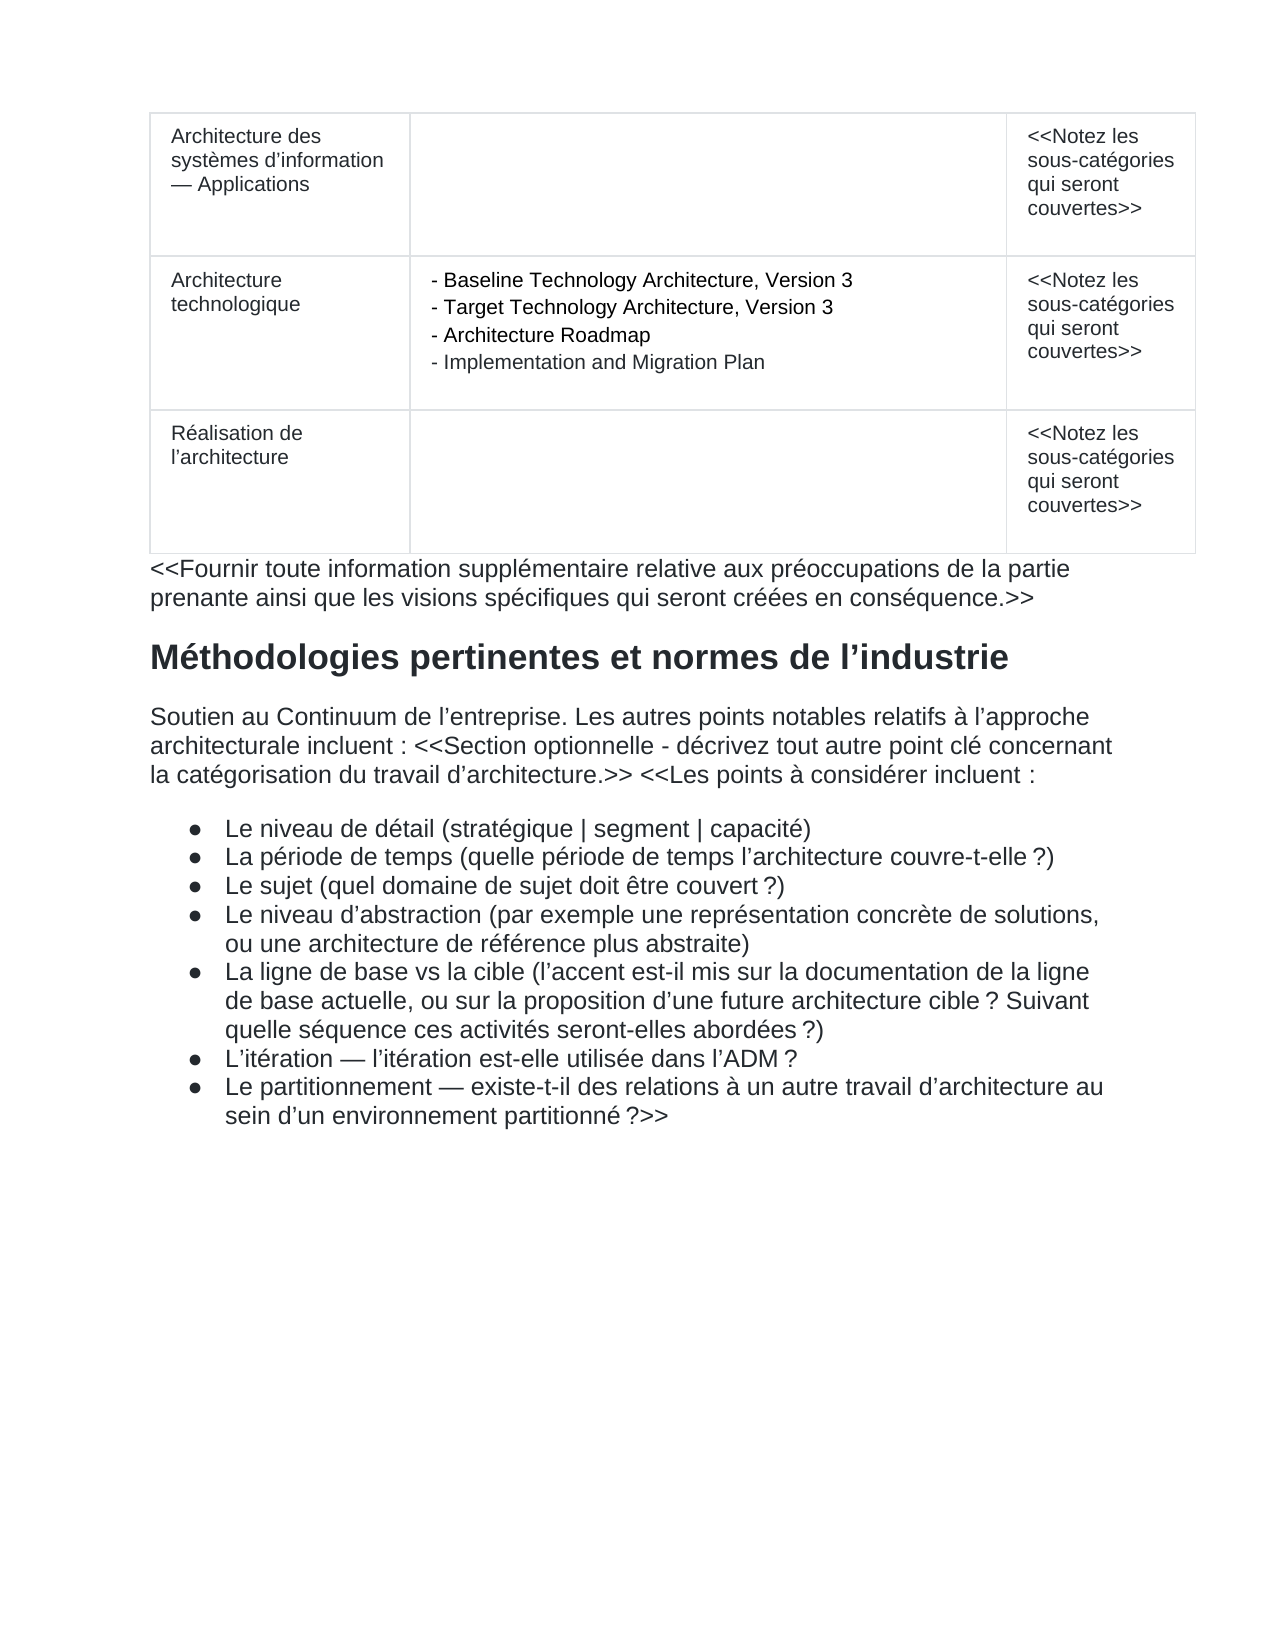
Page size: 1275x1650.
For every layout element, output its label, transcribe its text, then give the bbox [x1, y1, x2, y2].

table_cell Architecture technologique [151, 257, 409, 409]
list Le partitionnement — existe-t-il des relations à un autre travail d’architecture au sein d’un environnement partitionné ?>> [187, 1072, 1125, 1130]
table_cell [411, 411, 1006, 552]
list Le niveau de détail (stratégique | segment | capacité) [187, 813, 1125, 842]
table_cell - Baseline Technology Architecture, Version 3 - Target Technology Architecture, Version 3 - Architecture Roadmap - Implementation and Migration Plan [411, 257, 1006, 409]
list L’itération — l’itération est-elle utilisée dans l’ADM ? [187, 1043, 1125, 1072]
table_cell <<Notez les sous-catégories qui seront couvertes>> [1007, 257, 1195, 409]
table_cell [411, 114, 1006, 255]
text <<Fournir toute information supplémentaire relative aux préoccupations de la partie prenante ainsi que les visions spécifiques qui seront créées en conséquence.>> [150, 554, 1125, 612]
table_cell Architecture des systèmes d’information — Applications [151, 114, 409, 255]
list La ligne de base vs la cible (l’accent est-il mis sur la documentation de la ligne de base actuelle, ou sur la proposition d’une future architecture cible ? Suivant quelle séquence ces activités seront-elles abordées ?) [187, 957, 1125, 1043]
list La période de temps (quelle période de temps l’architecture couvre-t-elle ?) [187, 842, 1125, 871]
table_cell <<Notez les sous-catégories qui seront couvertes>> [1007, 411, 1195, 552]
list Le niveau d’abstraction (par exemple une représentation concrète de solutions, ou une architecture de référence plus abstraite) [187, 900, 1125, 957]
list Le sujet (quel domaine de sujet doit être couvert ?) [187, 871, 1125, 900]
table_cell <<Notez les sous-catégories qui seront couvertes>> [1007, 114, 1195, 255]
text Méthodologies pertinentes et normes de l’industrie [150, 637, 1125, 677]
table_cell Réalisation de l’architecture [151, 411, 409, 552]
text Soutien au Continuum de l’entreprise. Les autres points notables relatifs à l’approche architecturale incluent : <<Section optionnelle - décrivez tout autre point clé concernant la catégorisation du travail d’architecture.>> <<Les points à considérer incluent : [150, 702, 1125, 788]
